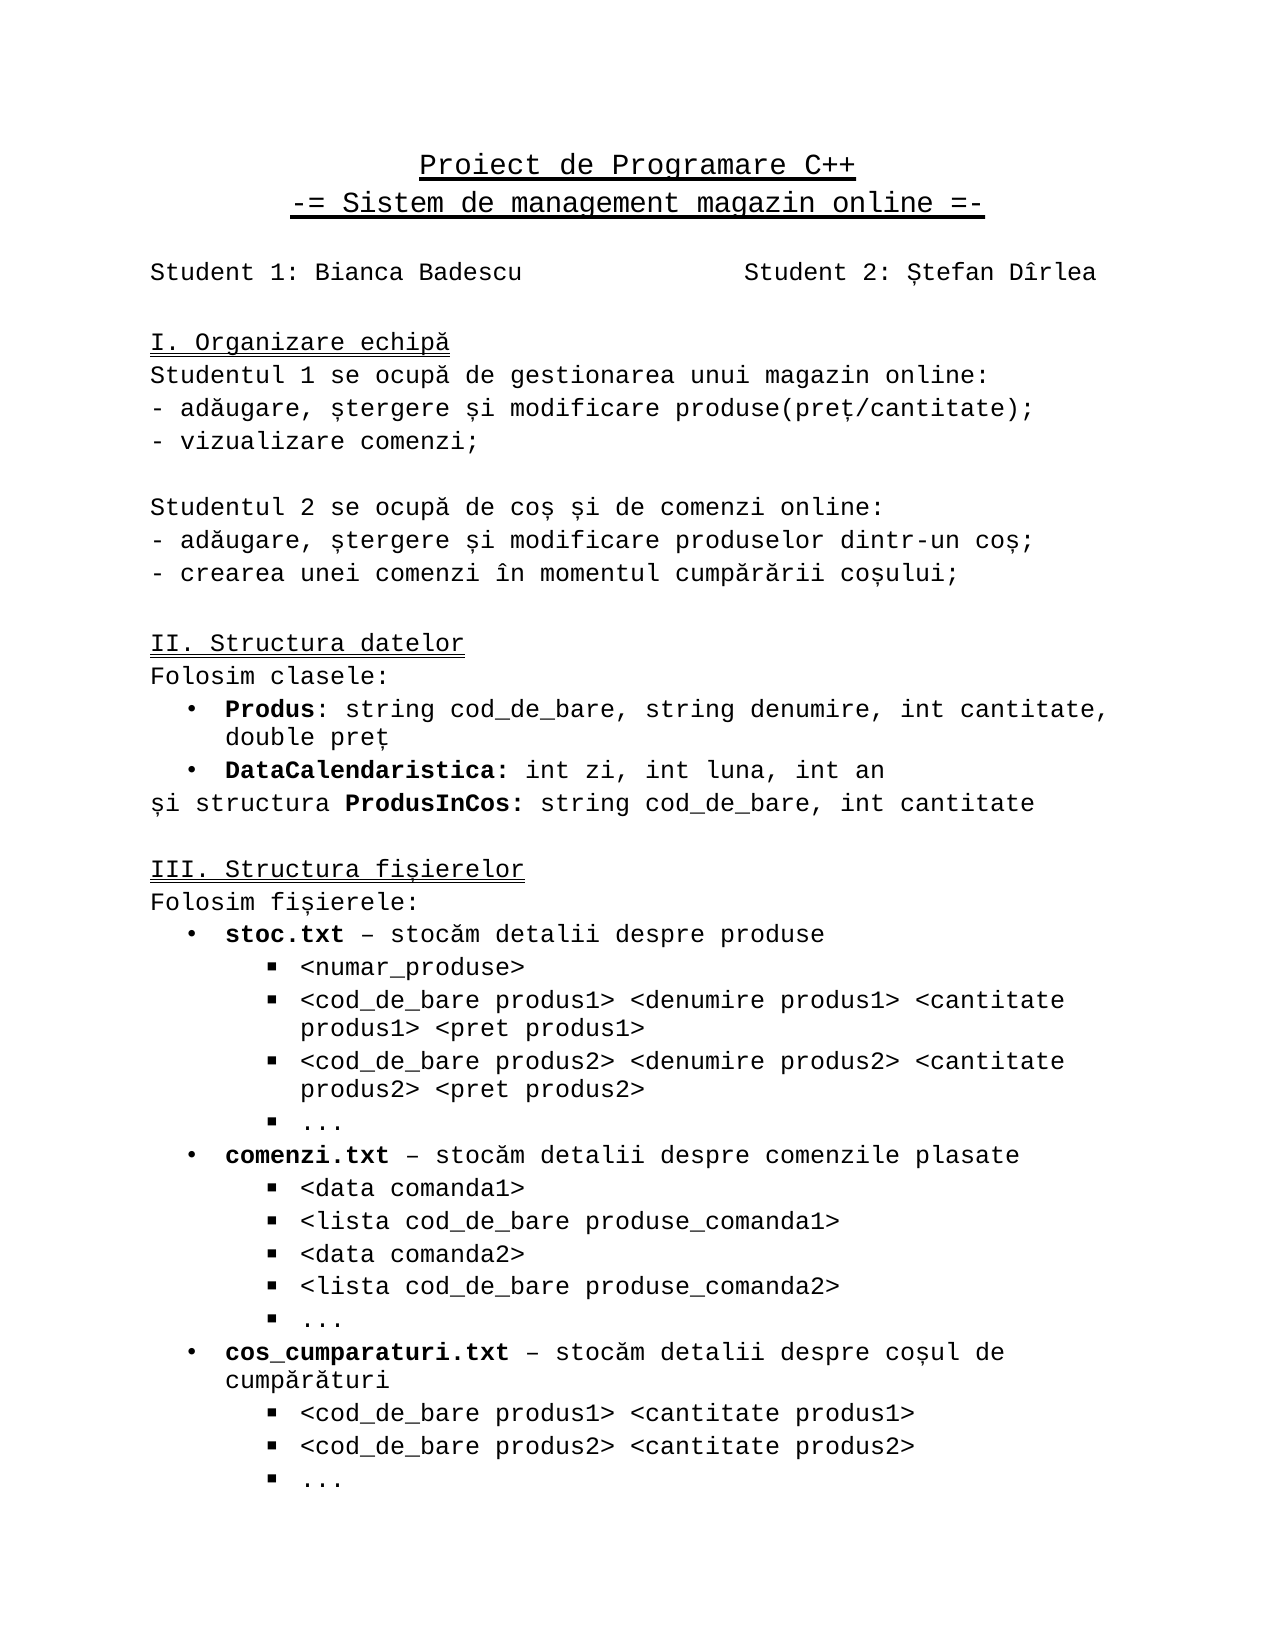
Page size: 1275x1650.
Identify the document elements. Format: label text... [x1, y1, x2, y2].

text Folosim fișierele: [150, 889, 1162, 917]
text Student 1: Bianca Badescu Student 2: Ștefan Dîrlea [150, 259, 1162, 287]
text II. Structura datelor [150, 631, 1162, 659]
text și structura ProdusInCos: string cod_de_bare, int cantitate [150, 790, 1162, 819]
text I. Organizare echipă [150, 330, 1162, 358]
text III. Structura fișierelor [150, 856, 1162, 885]
list <cod_de_bare produs2> <cantitate produs2> [262, 1433, 1162, 1462]
list stoc.txt – stocăm detalii despre produse [187, 922, 1162, 950]
list <cod_de_bare produs1> <denumire produs1> <cantitate produs1> <pret produs1> [262, 988, 1162, 1044]
text - adăugare, ștergere și modificare produse(preț/cantitate); [150, 396, 1162, 424]
text - crearea unei comenzi în momentul cumpărării coșului; [150, 561, 1162, 589]
list <cod_de_bare produs1> <cantitate produs1> [262, 1401, 1162, 1429]
list <numar_produse> [262, 955, 1162, 983]
list <data comanda1> [262, 1176, 1162, 1204]
text Folosim clasele: [150, 663, 1162, 692]
list <lista cod_de_bare produse_comanda2> [262, 1274, 1162, 1302]
text -= Sistem de management magazin online =- [150, 188, 1125, 221]
list comenzi.txt – stocăm detalii despre comenzile plasate [187, 1143, 1162, 1171]
list <data comanda2> [262, 1241, 1162, 1269]
text - adăugare, ștergere și modificare produselor dintr-un coș; [150, 528, 1162, 556]
text Studentul 2 se ocupă de coș și de comenzi online: [150, 495, 1162, 523]
list ... [262, 1466, 1162, 1495]
list ... [262, 1307, 1162, 1335]
text Studentul 1 se ocupă de gestionarea unui magazin online: [150, 363, 1162, 391]
list cos_cumparaturi.txt – stocăm detalii despre coșul de cumpărături [187, 1339, 1162, 1396]
text - vizualizare comenzi; [150, 428, 1162, 457]
list ... [262, 1110, 1162, 1138]
list <lista cod_de_bare produse_comanda1> [262, 1208, 1162, 1237]
list DataCalendaristica: int zi, int luna, int an [187, 757, 1162, 786]
text Proiect de Programare C++ [150, 150, 1125, 183]
list <cod_de_bare produs2> <denumire produs2> <cantitate produs2> <pret produs2> [262, 1049, 1162, 1105]
list Produs: string cod_de_bare, string denumire, int cantitate, double preț [187, 696, 1162, 753]
